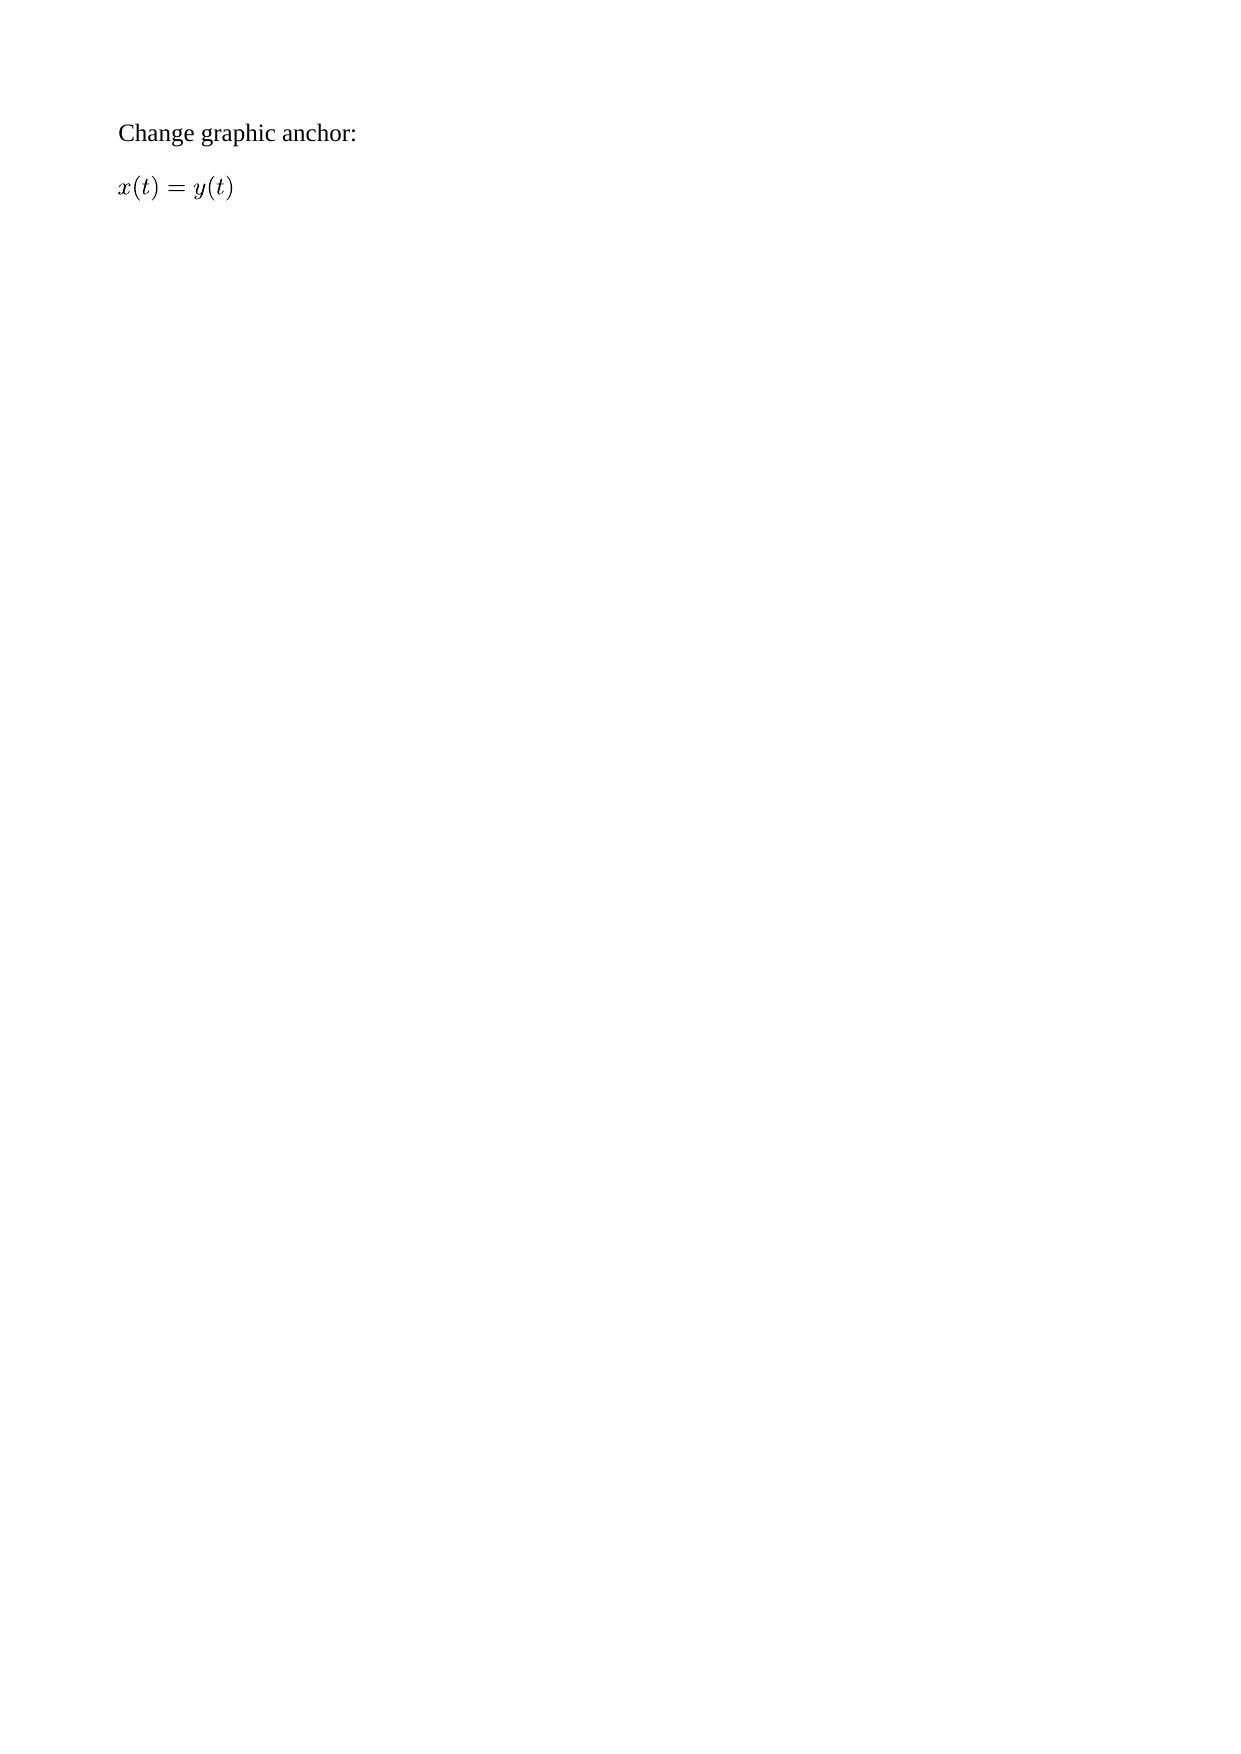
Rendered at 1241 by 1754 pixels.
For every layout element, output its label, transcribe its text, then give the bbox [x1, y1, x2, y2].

text Change graphic anchor: [118, 118, 1122, 147]
